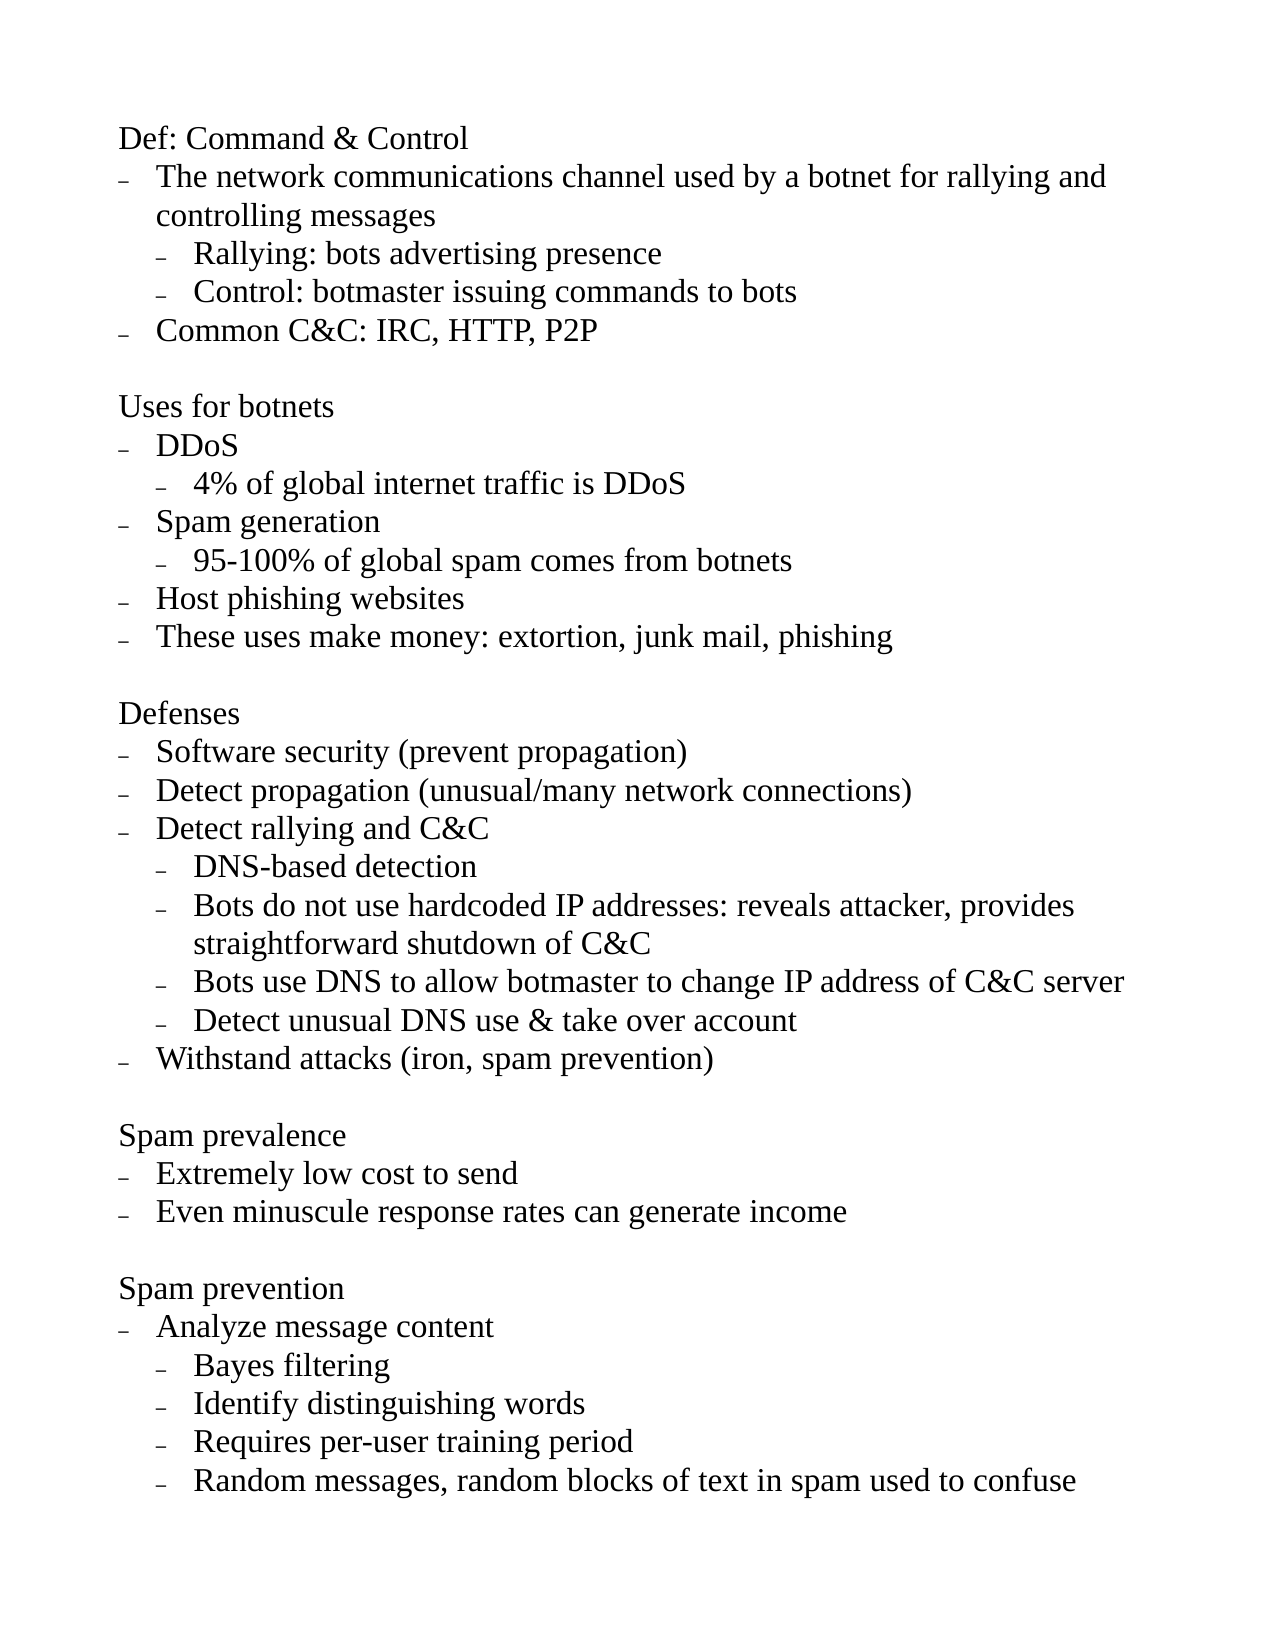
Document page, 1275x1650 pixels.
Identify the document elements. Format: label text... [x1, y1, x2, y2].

text Defenses [118, 693, 1157, 731]
list 4% of global internet traffic is DDoS [156, 463, 1157, 501]
list Random messages, random blocks of text in spam used to confuse [156, 1460, 1157, 1498]
list Bots use DNS to allow botmaster to change IP address of C&C server [156, 961, 1157, 1000]
list Even minuscule response rates can generate income [118, 1191, 1157, 1230]
list Host phishing websites [118, 578, 1157, 616]
text Spam prevalence [118, 1115, 1157, 1153]
text Spam prevention [118, 1268, 1157, 1306]
list Detect propagation (unusual/many network connections) [118, 770, 1157, 808]
list Software security (prevent propagation) [118, 731, 1157, 770]
list Detect unusual DNS use & take over account [156, 1000, 1157, 1038]
text Uses for botnets [118, 386, 1157, 425]
text Def: Command & Control [118, 118, 1157, 156]
list DNS-based detection [156, 846, 1157, 885]
list Withstand attacks (iron, spam prevention) [118, 1038, 1157, 1076]
list Analyze message content [118, 1306, 1157, 1345]
list Common C&C: IRC, HTTP, P2P [118, 310, 1157, 348]
list Identify distinguishing words [156, 1383, 1157, 1421]
list Bots do not use hardcoded IP addresses: reveals attacker, provides straightforward shutdown of C&C [156, 885, 1157, 961]
list Extremely low cost to send [118, 1153, 1157, 1191]
list Rallying: bots advertising presence [156, 233, 1157, 271]
list Detect rallying and C&C [118, 808, 1157, 846]
list DDoS [118, 425, 1157, 463]
list Control: botmaster issuing commands to bots [156, 271, 1157, 310]
list The network communications channel used by a botnet for rallying and controlling messages [118, 156, 1157, 233]
list 95-100% of global spam comes from botnets [156, 540, 1157, 578]
list Bayes filtering [156, 1345, 1157, 1383]
list These uses make money: extortion, junk mail, phishing [118, 616, 1157, 655]
list Requires per-user training period [156, 1421, 1157, 1460]
list Spam generation [118, 501, 1157, 540]
